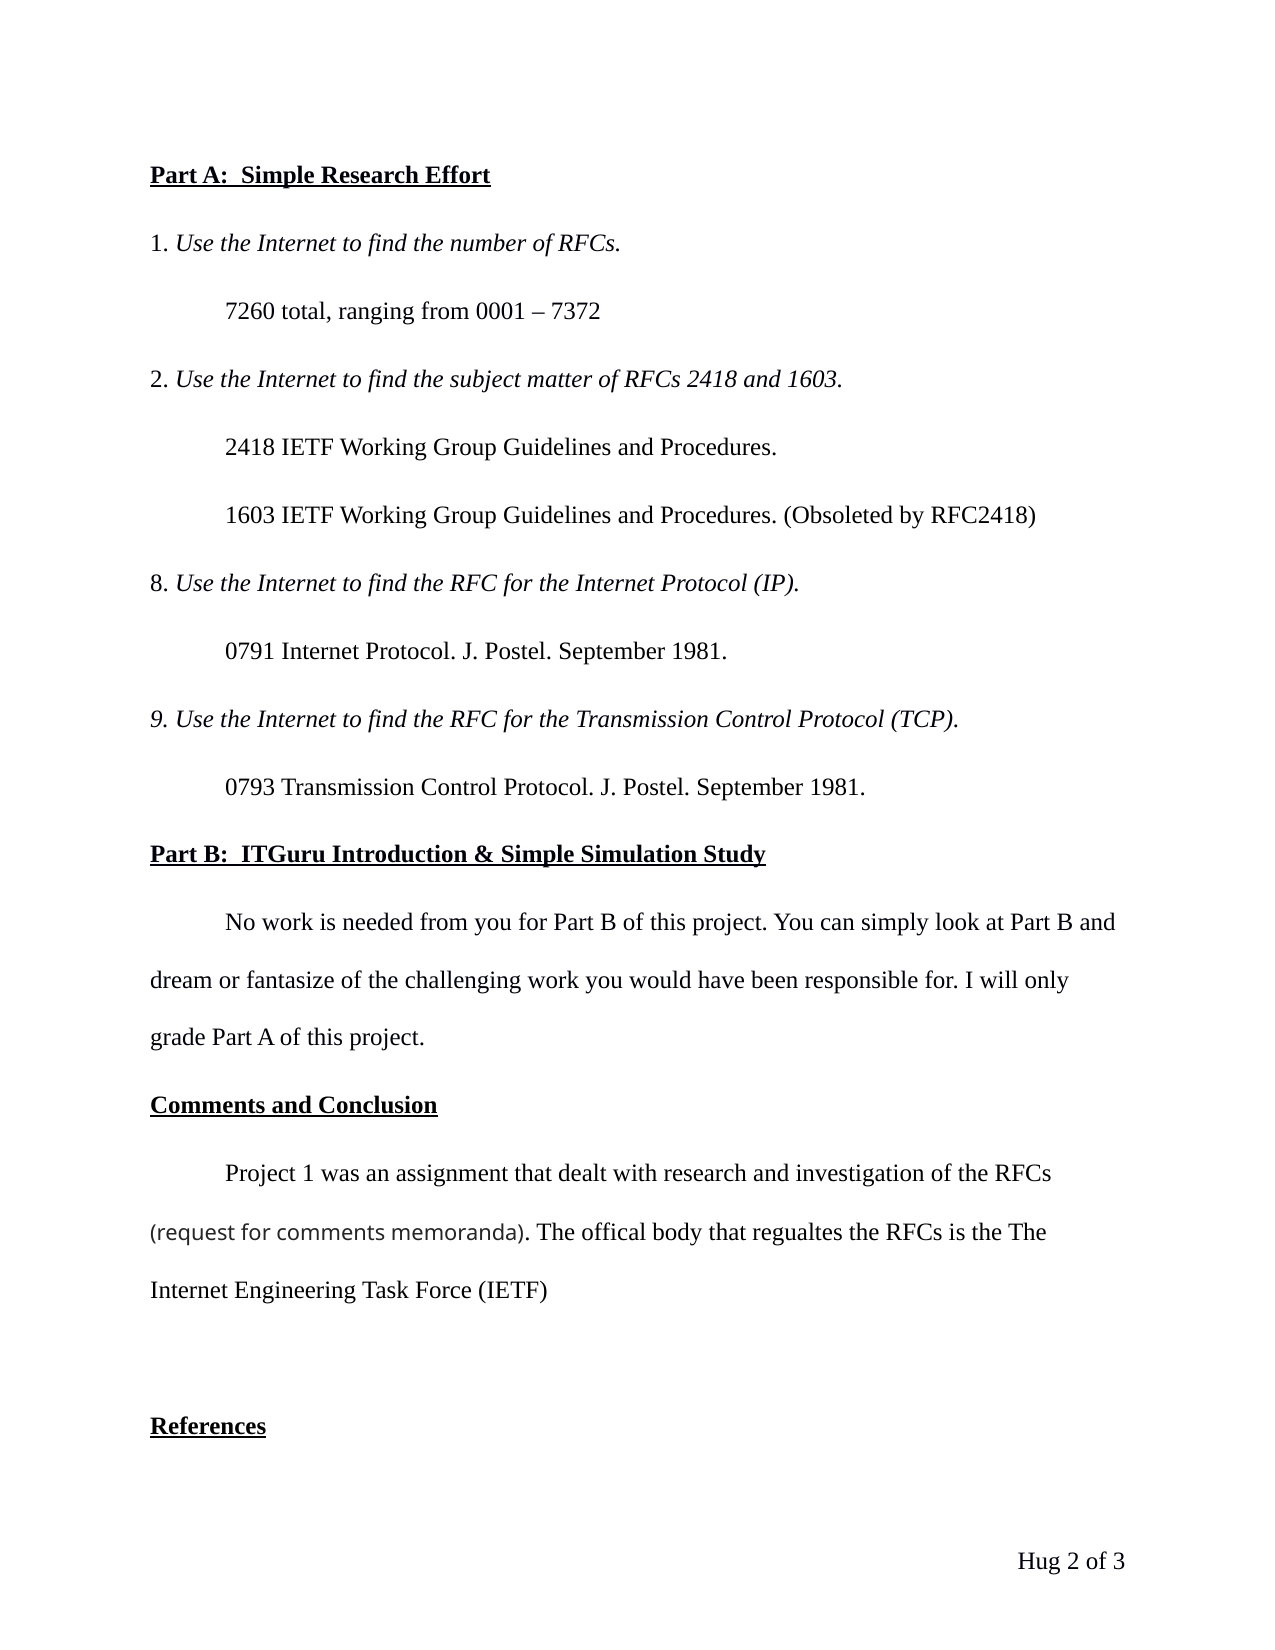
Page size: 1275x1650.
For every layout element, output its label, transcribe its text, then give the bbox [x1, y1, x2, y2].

text 0791 Internet Protocol. J. Postel. September 1981. [150, 636, 1125, 664]
text 2418 IETF Working Group Guidelines and Procedures. [150, 432, 1125, 461]
text Part A: Simple Research Effort [150, 160, 1125, 189]
text No work is needed from you for Part B of this project. You can simply look at Part B and dream or fantasize of the challenging work you would have been responsible for. I will only grade Part A of this project. [150, 907, 1125, 1051]
text Comments and Conclusion [150, 1090, 1125, 1119]
text 1603 IETF Working Group Guidelines and Procedures. (Obsoleted by RFC2418) [150, 500, 1125, 529]
text 7260 total, ranging from 0001 – 7372 [150, 296, 1125, 325]
text Part B: ITGuru Introduction & Simple Simulation Study [150, 839, 1125, 868]
text 2. Use the Internet to find the subject matter of RFCs 2418 and 1603. [150, 364, 1125, 393]
text 9. Use the Internet to find the RFC for the Transmission Control Protocol (TCP). [150, 704, 1125, 732]
text Project 1 was an assignment that dealt with research and investigation of the RFCs (request for comments memoranda). The offical body that regualtes the RFCs is the The Internet Engineering Task Force (IETF) [150, 1158, 1125, 1304]
text 1. Use the Internet to find the number of RFCs. [150, 228, 1125, 257]
text References [150, 1411, 1125, 1440]
text 8. Use the Internet to find the RFC for the Internet Protocol (IP). [150, 568, 1125, 597]
text 0793 Transmission Control Protocol. J. Postel. September 1981. [150, 772, 1125, 800]
